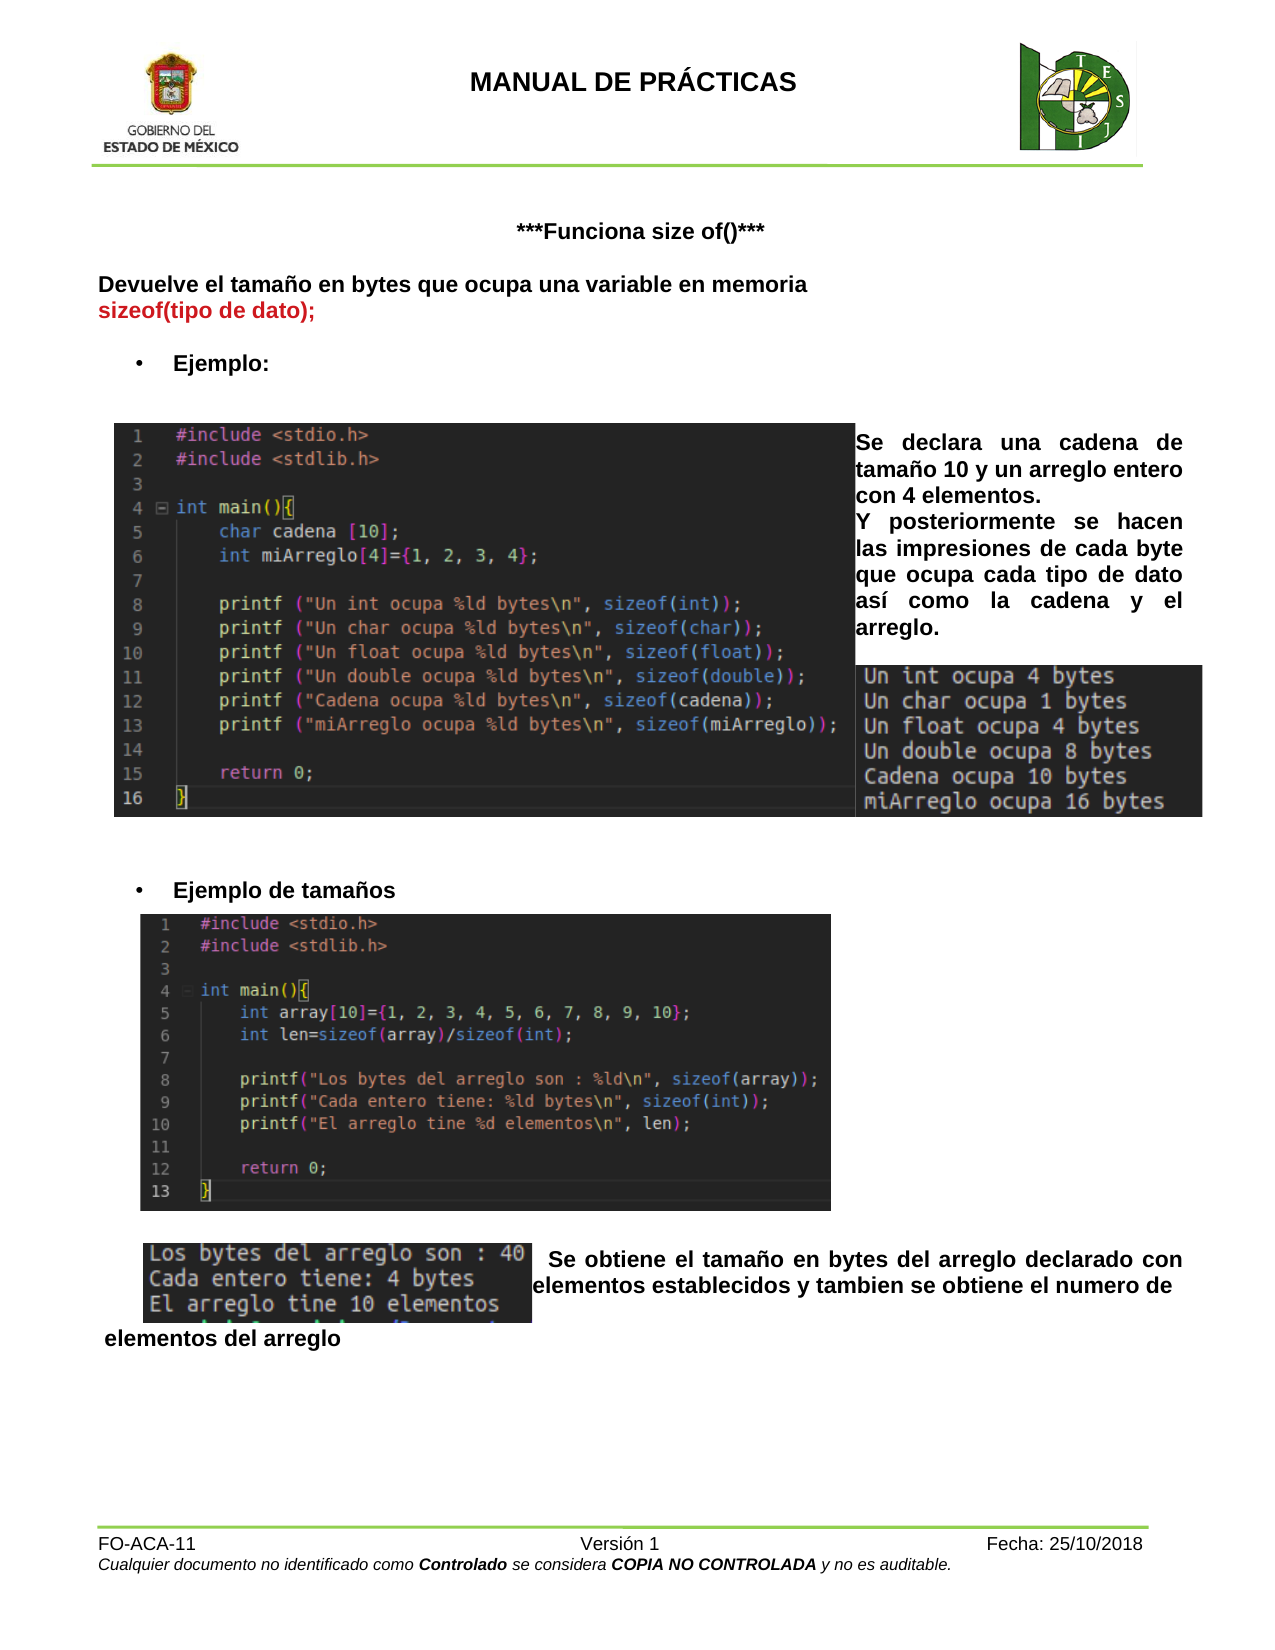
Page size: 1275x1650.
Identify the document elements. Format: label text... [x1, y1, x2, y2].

text Se declara una cadena de tamaño 10 y un arreglo entero con 4 elementos. [856, 429, 1183, 508]
picture [1018, 41, 1137, 157]
picture [140, 914, 831, 1211]
text Devuelve el tamaño en bytes que ocupa una variable en memoria [98, 271, 1183, 297]
picture [95, 42, 241, 161]
picture [143, 1243, 533, 1323]
text Se obtiene el tamaño en bytes del arreglo declarado con elementos establecidos y tambien se obtiene el numero de [533, 1246, 1183, 1299]
picture [114, 423, 1203, 817]
text elementos del arreglo [98, 1325, 1183, 1352]
text sizeof(tipo de dato); [98, 297, 1183, 324]
list Ejemplo: [135, 350, 1183, 376]
text [98, 1246, 143, 1299]
list Ejemplo de tamaños [135, 877, 1183, 903]
text Y posteriormente se hacen las impresiones de cada byte que ocupa cada tipo de dato así como la cadena y el arreglo. [856, 508, 1183, 640]
text ***Funciona size of()*** [98, 218, 1183, 245]
